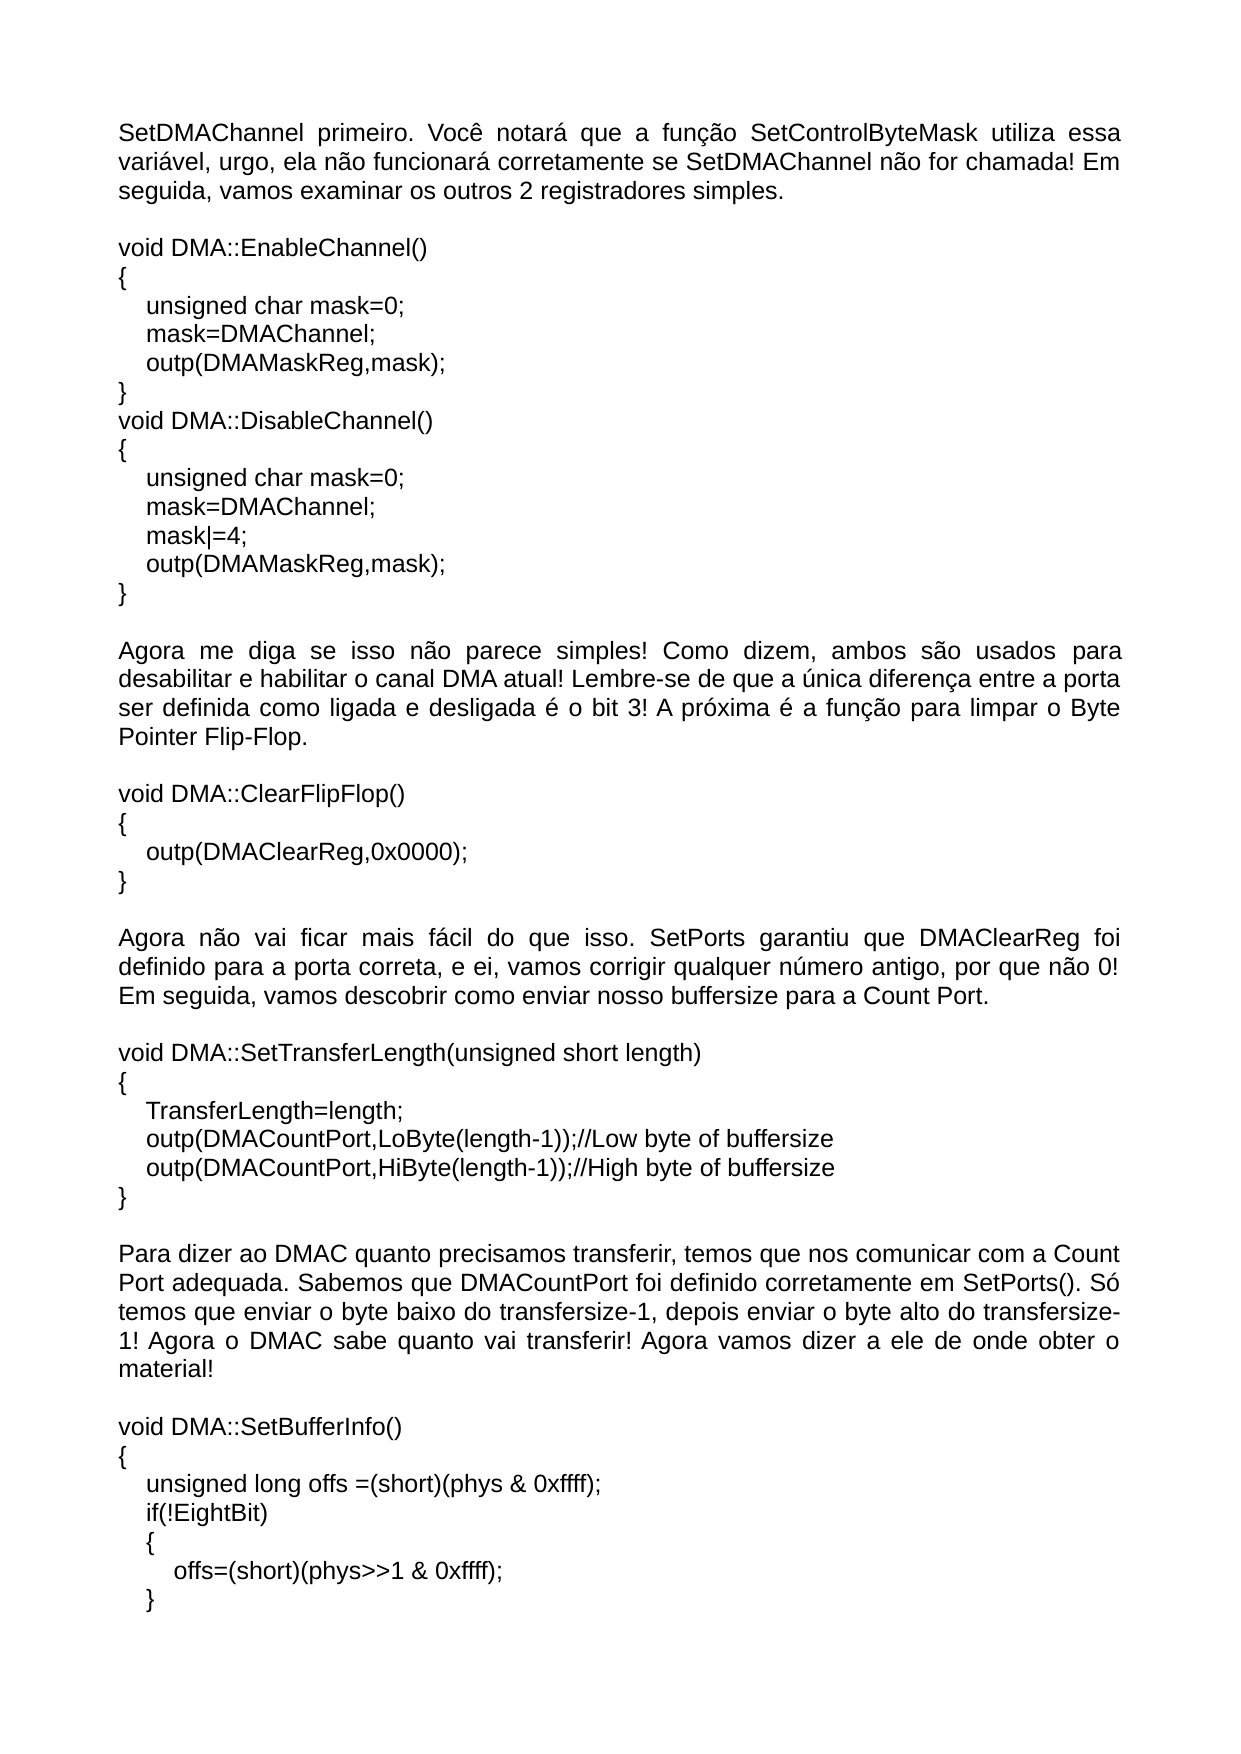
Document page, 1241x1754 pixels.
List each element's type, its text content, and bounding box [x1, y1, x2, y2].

text unsigned char mask=0; [118, 463, 1122, 492]
text } [118, 1584, 1122, 1613]
text outp(DMAMaskReg,mask); [118, 549, 1122, 578]
text Para dizer ao DMAC quanto precisamos transferir, temos que nos comunicar com a Count Port adequada. Sabemos que DMACountPort foi definido corretamente em SetPorts(). Só temos que enviar o byte baixo do transfersize-1, depois enviar o byte alto do transfersize-1! Agora o DMAC sabe quanto vai transferir! Agora vamos dizer a ele de onde obter o material! [118, 1239, 1122, 1383]
text SetDMAChannel primeiro. Você notará que a função SetControlByteMask utiliza essa variável, urgo, ela não funcionará corretamente se SetDMAChannel não for chamada! Em seguida, vamos examinar os outros 2 registradores simples. [118, 118, 1122, 204]
text Agora não vai ficar mais fácil do que isso. SetPorts garantiu que DMAClearReg foi definido para a porta correta, e ei, vamos corrigir qualquer número antigo, por que não 0! Em seguida, vamos descobrir como enviar nosso buffersize para a Count Port. [118, 923, 1122, 1009]
text void DMA::SetBufferInfo() [118, 1412, 1122, 1441]
text { [118, 808, 1122, 837]
text { [118, 434, 1122, 463]
text void DMA::ClearFlipFlop() [118, 779, 1122, 808]
text { [118, 1067, 1122, 1096]
text } [118, 578, 1122, 607]
text TransferLength=length; [118, 1096, 1122, 1124]
text } [118, 377, 1122, 406]
text offs=(short)(phys>>1 & 0xffff); [118, 1556, 1122, 1584]
text outp(DMACountPort,HiByte(length-1));//High byte of buffersize [118, 1153, 1122, 1182]
text void DMA::EnableChannel() [118, 233, 1122, 262]
text outp(DMAMaskReg,mask); [118, 348, 1122, 377]
text unsigned char mask=0; [118, 291, 1122, 319]
text mask=DMAChannel; [118, 319, 1122, 348]
text unsigned long offs =(short)(phys & 0xffff); [118, 1469, 1122, 1498]
text outp(DMACountPort,LoByte(length-1));//Low byte of buffersize [118, 1124, 1122, 1153]
text Agora me diga se isso não parece simples! Como dizem, ambos são usados ​​para desabilitar e habilitar o canal DMA atual! Lembre-se de que a única diferença entre a porta ser definida como ligada e desligada é o bit 3! A próxima é a função para limpar o Byte Pointer Flip-Flop. [118, 636, 1122, 751]
text void DMA::SetTransferLength(unsigned short length) [118, 1038, 1122, 1067]
text } [118, 866, 1122, 894]
text { [118, 1441, 1122, 1469]
text void DMA::DisableChannel() [118, 406, 1122, 434]
text { [118, 1527, 1122, 1556]
text if(!EightBit) [118, 1498, 1122, 1527]
text mask|=4; [118, 521, 1122, 549]
text { [118, 262, 1122, 291]
text mask=DMAChannel; [118, 492, 1122, 521]
text } [118, 1182, 1122, 1211]
text outp(DMAClearReg,0x0000); [118, 837, 1122, 866]
